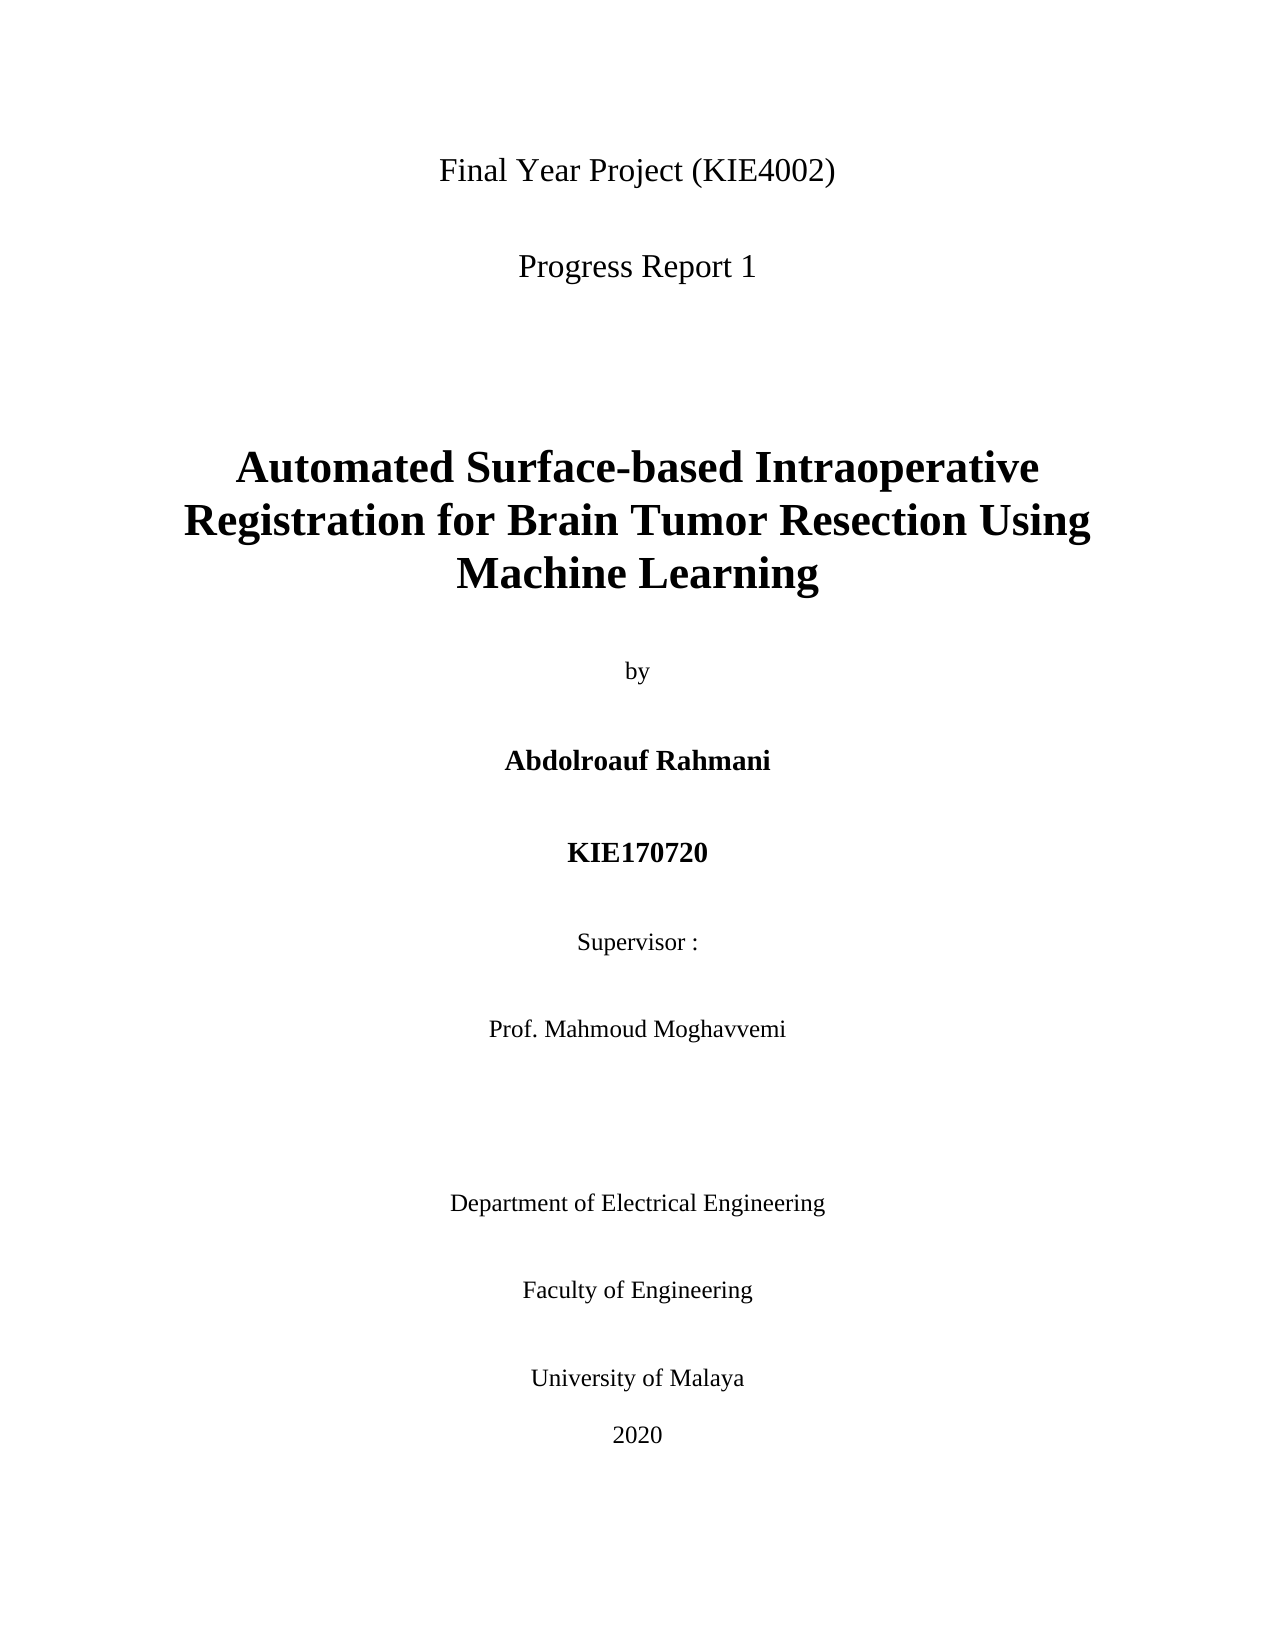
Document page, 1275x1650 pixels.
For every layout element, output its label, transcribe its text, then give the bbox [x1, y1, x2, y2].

text Supervisor : [150, 927, 1125, 956]
text Automated Surface-based Intraoperative Registration for Brain Tumor Resection Using Machine Learning [150, 440, 1125, 598]
text Prof. Mahmoud Moghavvemi [150, 1014, 1125, 1043]
text 2020 [150, 1421, 1125, 1449]
text Faculty of Engineering [150, 1276, 1125, 1304]
text Abdolroauf Rahmani [150, 743, 1125, 777]
text Final Year Project (KIE4002) [150, 150, 1125, 188]
text by [150, 656, 1125, 685]
text Department of Electrical Engineering [150, 1188, 1125, 1217]
text KIE170720 [150, 835, 1125, 869]
text University of Malaya [150, 1363, 1125, 1391]
text Progress Report 1 [150, 247, 1125, 285]
